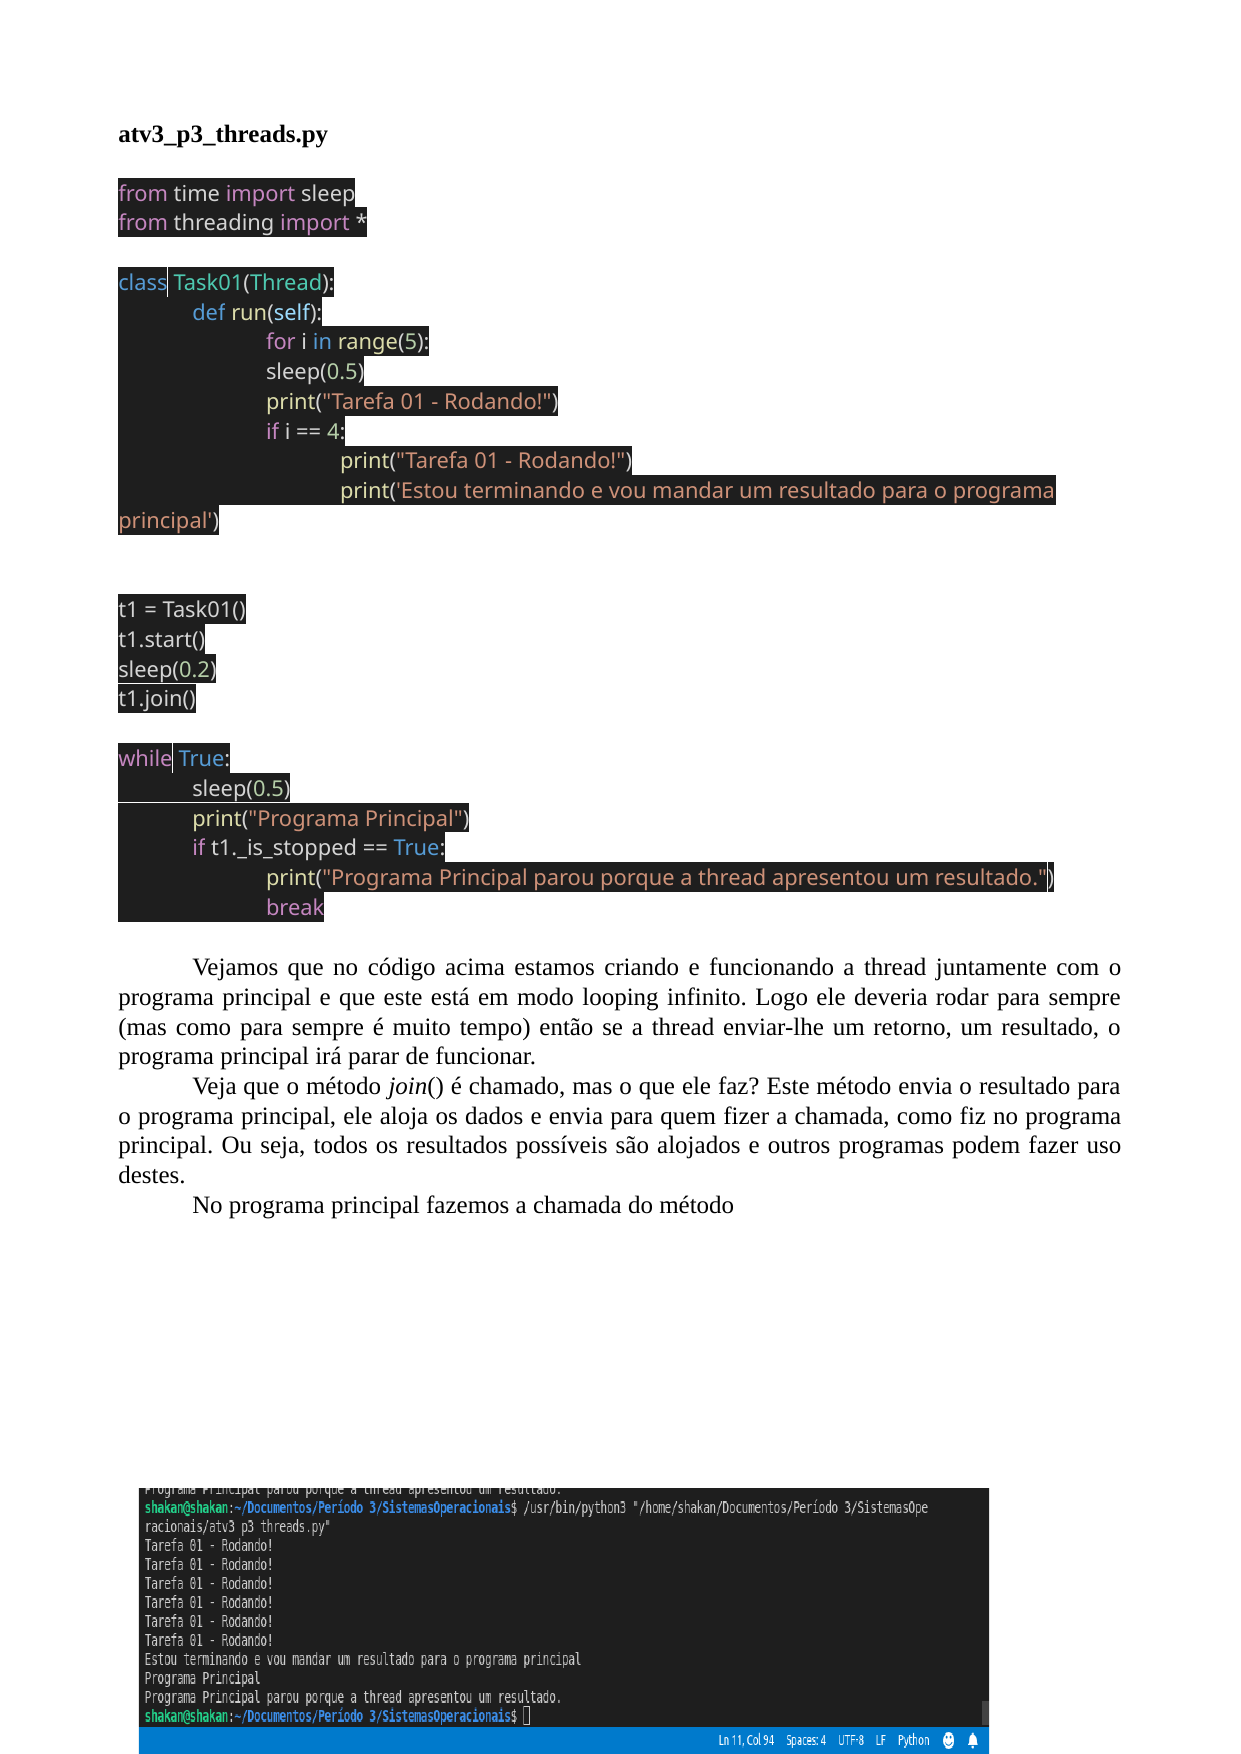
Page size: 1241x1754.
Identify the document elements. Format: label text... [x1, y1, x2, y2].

text print("Tarefa 01 - Rodando!") [118, 386, 1122, 416]
text if t1._is_stopped == True: [118, 832, 1122, 862]
text sleep(0.2) [118, 654, 1122, 683]
text for i in range(5): [118, 326, 1122, 356]
text class Task01(Thread): [118, 267, 1122, 297]
text print("Programa Principal") [118, 802, 1122, 832]
text sleep(0.5) [118, 356, 1122, 386]
text def run(self): [118, 297, 1122, 326]
text t1.start() [118, 624, 1122, 654]
text Veja que o método join() é chamado, mas o que ele faz? Este método envia o resultado para o programa principal, ele aloja os dados e envia para quem fizer a chamada, como fiz no programa principal. Ou seja, todos os resultados possíveis são alojados e outros programas podem fazer uso destes. [118, 1070, 1122, 1189]
text Vejamos que no código acima estamos criando e funcionando a thread juntamente com o programa principal e que este está em modo looping infinito. Logo ele deveria rodar para sempre (mas como para sempre é muito tempo) então se a thread enviar-lhe um retorno, um resultado, o programa principal irá parar de funcionar. [118, 951, 1122, 1070]
text print("Programa Principal parou porque a thread apresentou um resultado.") [118, 862, 1122, 892]
text t1 = Task01() [118, 594, 1122, 624]
text sleep(0.5) [118, 773, 1122, 802]
text while True: [118, 743, 1122, 773]
text break [118, 892, 1122, 922]
text t1.join() [118, 683, 1122, 713]
text from threading import * [118, 207, 1122, 237]
text No programa principal fazemos a chamada do método [118, 1189, 1122, 1218]
text atv3_p3_threads.py [118, 118, 1122, 148]
text from time import sleep [118, 177, 1122, 207]
text print('Estou terminando e vou mandar um resultado para o programa principal') [118, 475, 1122, 535]
text print("Tarefa 01 - Rodando!") [118, 446, 1122, 475]
text if i == 4: [118, 416, 1122, 446]
